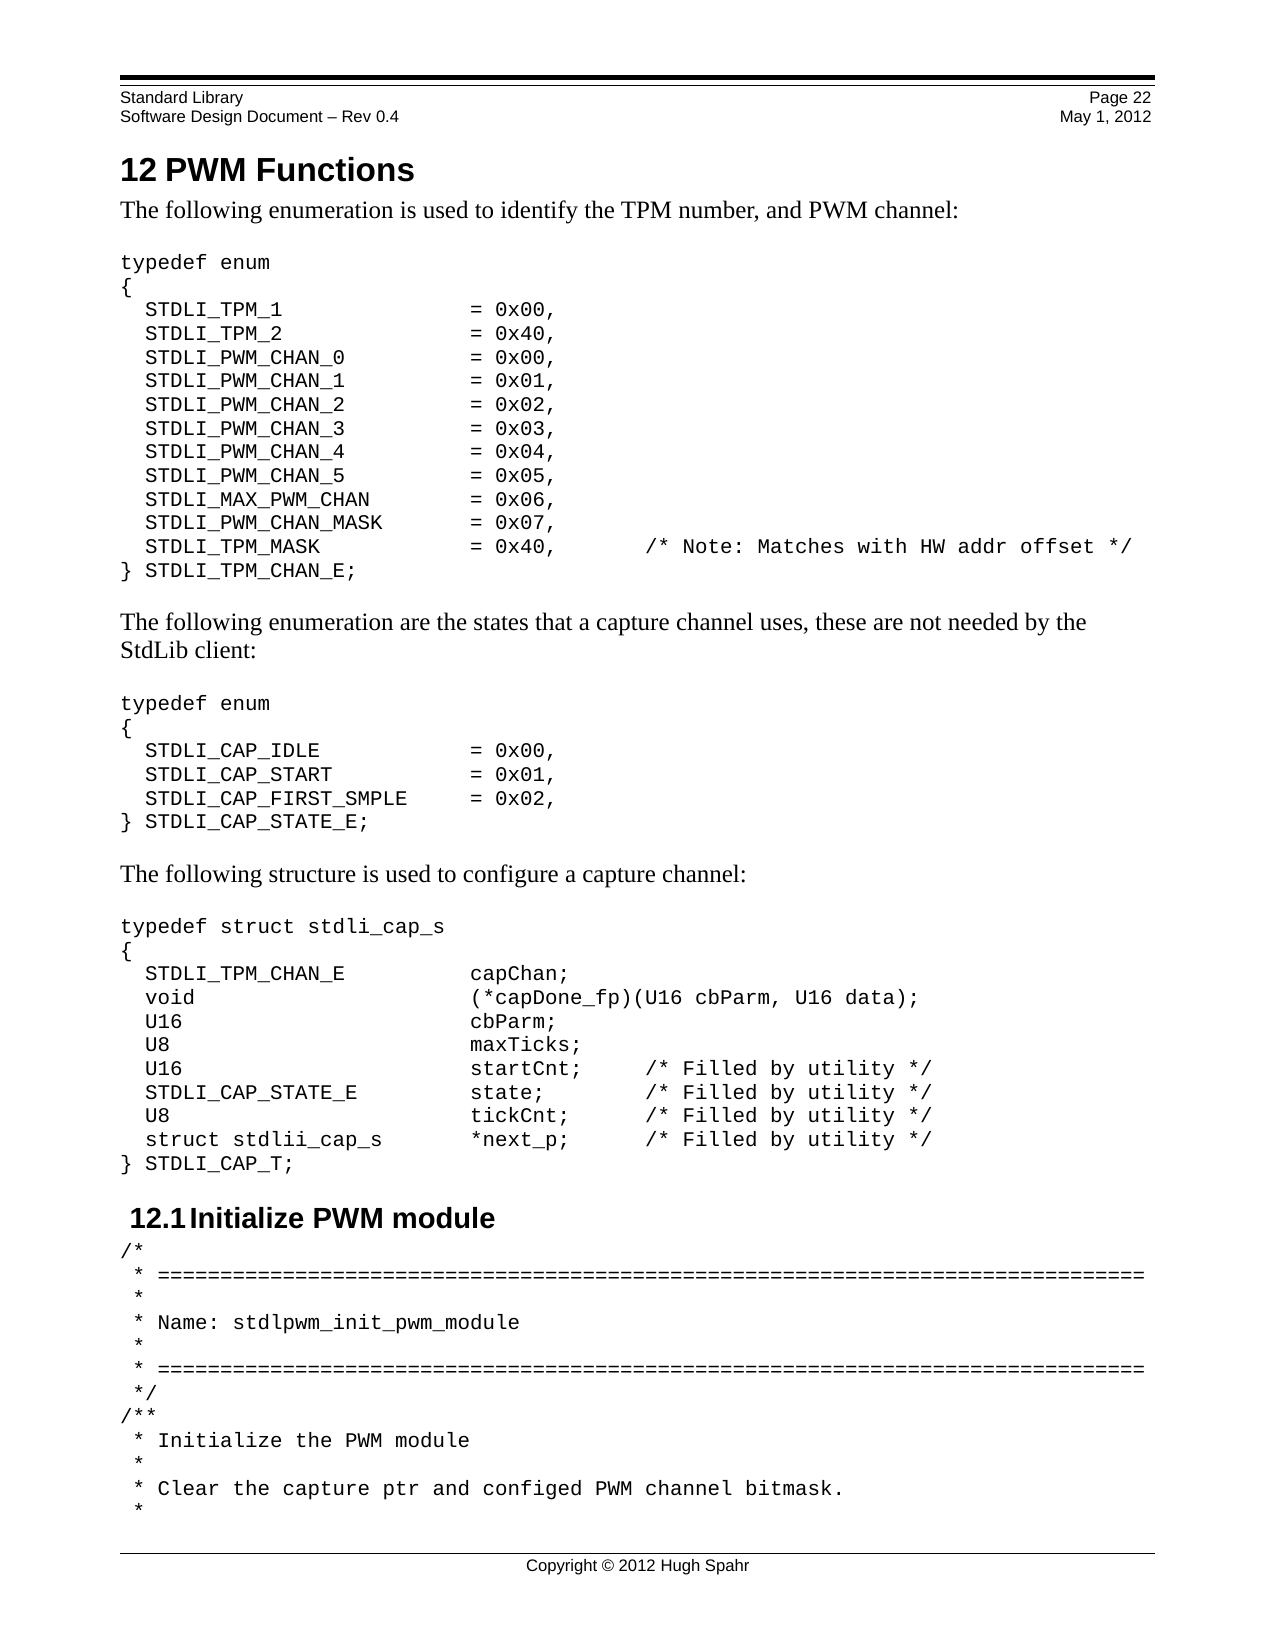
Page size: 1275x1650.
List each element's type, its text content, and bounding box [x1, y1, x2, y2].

text typedef enum [120, 693, 1155, 717]
text STDLI_TPM_MASK = 0x40, /* Note: Matches with HW addr offset */ [120, 536, 1155, 559]
text { [120, 276, 1155, 299]
text /* [120, 1241, 1155, 1265]
text void (*capDone_fp)(U16 cbParm, U16 data); [120, 987, 1155, 1011]
subtitle Initialize PWM module [129, 1201, 1155, 1235]
text STDLI_PWM_CHAN_1 = 0x01, [120, 370, 1155, 394]
text U16 startCnt; /* Filled by utility */ [120, 1058, 1155, 1082]
text STDLI_CAP_IDLE = 0x00, [120, 740, 1155, 764]
text STDLI_PWM_CHAN_0 = 0x00, [120, 347, 1155, 370]
text /** [120, 1407, 1155, 1430]
text STDLI_CAP_STATE_E state; /* Filled by utility */ [120, 1082, 1155, 1105]
text The following enumeration is used to identify the TPM number, and PWM channel: [120, 195, 1155, 223]
text * [120, 1501, 1155, 1525]
subtitle PWM Functions [120, 150, 1155, 188]
text * Clear the capture ptr and configed PWM channel bitmask. [120, 1477, 1155, 1501]
text } STDLI_CAP_T; [120, 1153, 1155, 1176]
text */ [120, 1383, 1155, 1407]
text * [120, 1336, 1155, 1359]
text * =============================================================================== [120, 1265, 1155, 1288]
text STDLI_CAP_FIRST_SMPLE = 0x02, [120, 788, 1155, 811]
text The following structure is used to configure a capture channel: [120, 859, 1155, 887]
text The following enumeration are the states that a capture channel uses, these are not needed by the StdLib client: [120, 607, 1155, 664]
text * Name: stdlpwm_init_pwm_module [120, 1312, 1155, 1336]
text U16 cbParm; [120, 1011, 1155, 1034]
text { [120, 940, 1155, 963]
text U8 maxTicks; [120, 1034, 1155, 1058]
text } STDLI_TPM_CHAN_E; [120, 559, 1155, 583]
text STDLI_TPM_1 = 0x00, [120, 299, 1155, 323]
text STDLI_TPM_2 = 0x40, [120, 323, 1155, 347]
text STDLI_MAX_PWM_CHAN = 0x06, [120, 489, 1155, 512]
text * =============================================================================== [120, 1359, 1155, 1383]
text { [120, 717, 1155, 740]
text U8 tickCnt; /* Filled by utility */ [120, 1105, 1155, 1129]
text STDLI_PWM_CHAN_4 = 0x04, [120, 441, 1155, 465]
text * [120, 1454, 1155, 1477]
text typedef struct stdli_cap_s [120, 916, 1155, 940]
text * [120, 1288, 1155, 1312]
text struct stdlii_cap_s *next_p; /* Filled by utility */ [120, 1129, 1155, 1153]
text STDLI_PWM_CHAN_3 = 0x03, [120, 418, 1155, 441]
text * Initialize the PWM module [120, 1430, 1155, 1454]
text } STDLI_CAP_STATE_E; [120, 811, 1155, 835]
text typedef enum [120, 252, 1155, 276]
text STDLI_PWM_CHAN_MASK = 0x07, [120, 512, 1155, 536]
text STDLI_TPM_CHAN_E capChan; [120, 963, 1155, 987]
text STDLI_PWM_CHAN_2 = 0x02, [120, 394, 1155, 418]
text STDLI_CAP_START = 0x01, [120, 764, 1155, 788]
text STDLI_PWM_CHAN_5 = 0x05, [120, 465, 1155, 489]
